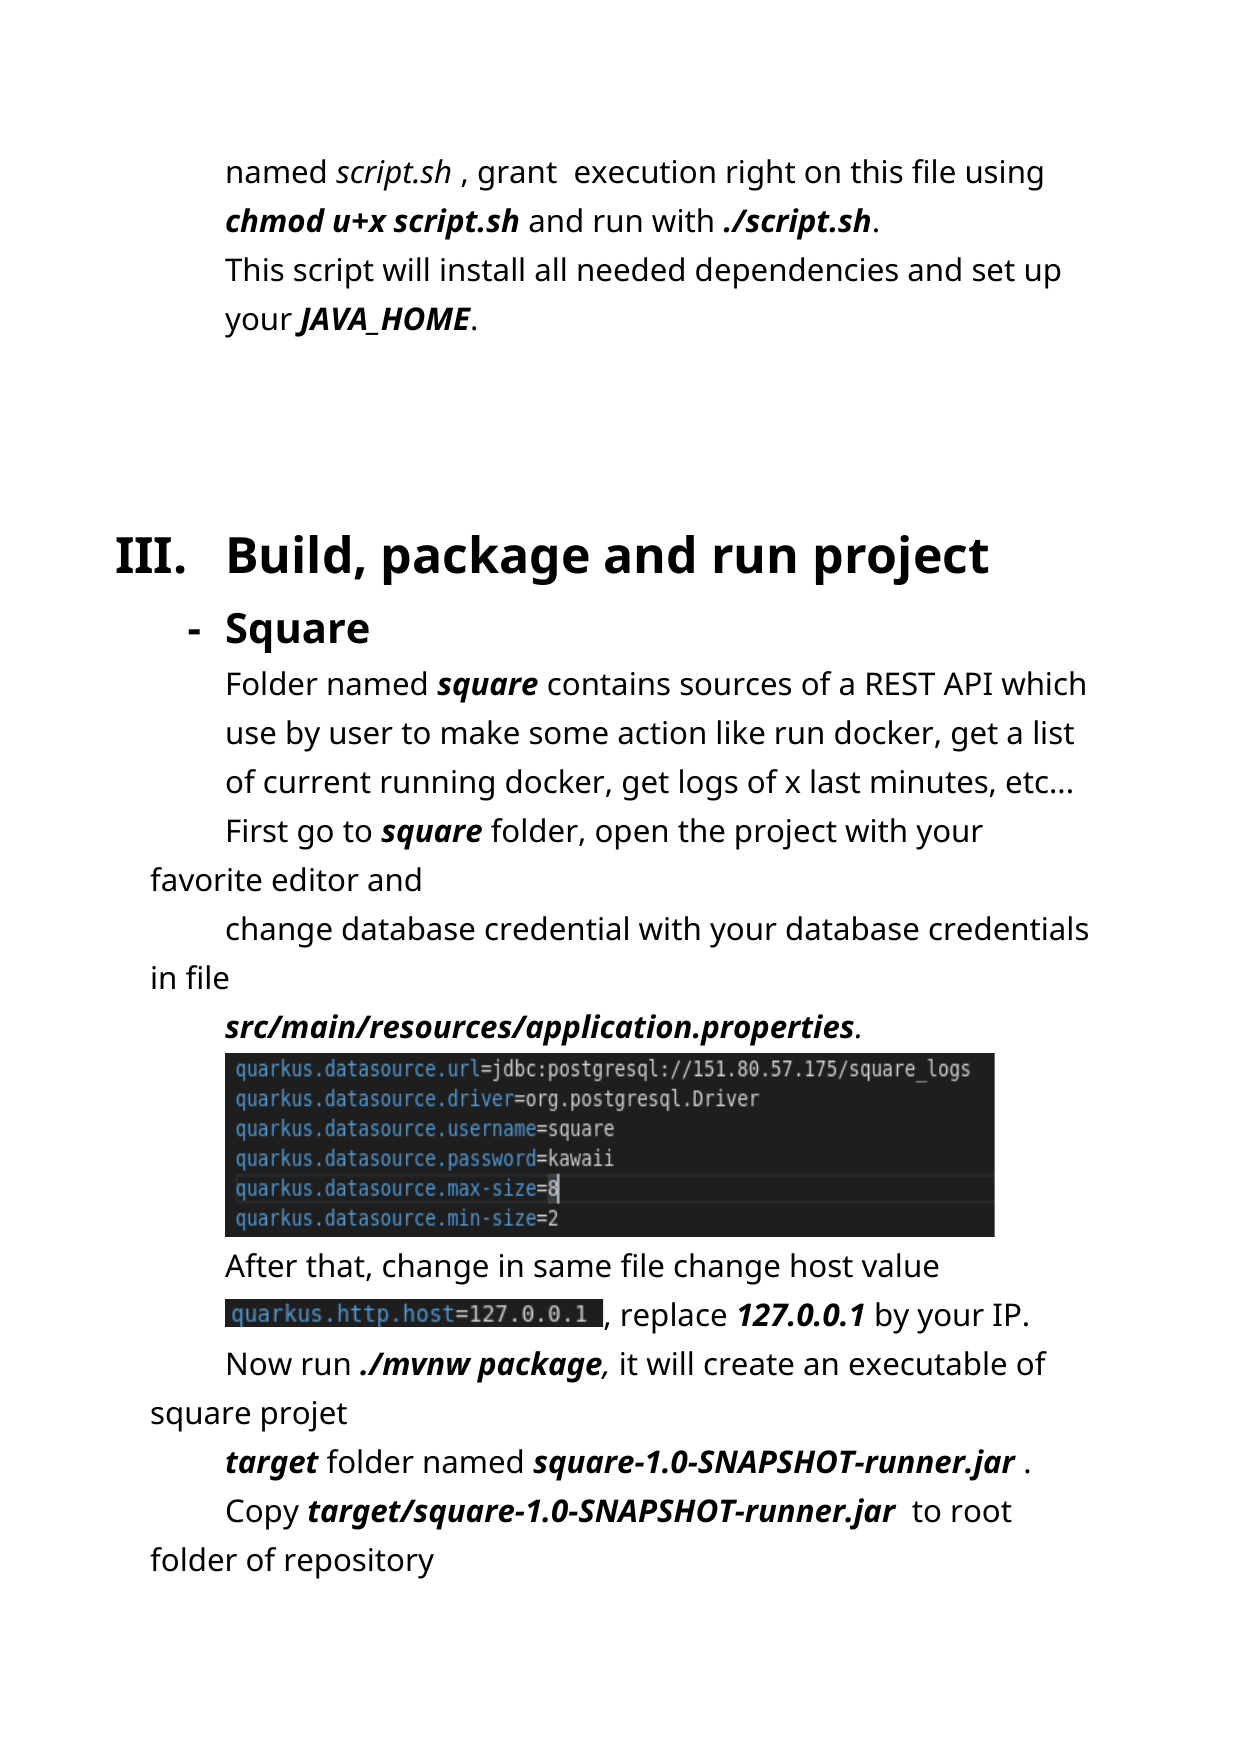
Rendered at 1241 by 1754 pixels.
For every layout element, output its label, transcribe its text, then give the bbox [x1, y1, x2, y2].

picture [225, 1299, 604, 1327]
text named script.sh , grant execution right on this file using chmod u+x script.sh and run with ./script.sh. This script will install all needed dependencies and set up your JAVA_HOME. [225, 150, 1090, 370]
text Now run ./mvnw package, it will create an executable of square projet target folder named square-1.0-SNAPSHOT-runner.jar . Copy target/square-1.0-SNAPSHOT-runner.jar to root folder of repository [150, 1342, 1090, 1580]
picture [225, 1053, 995, 1237]
text After that, change in same file change host value , replace 127.0.0.1 by your IP. [150, 1244, 1090, 1336]
text First go to square folder, open the project with your favorite editor and change database credential with your database credentials in file src/main/resources/application.properties. [150, 809, 1090, 1047]
list Square Folder named square contains sources of a REST API which use by user to make some action like run docker, get a list of current running docker, get logs of x last minutes, etc... [187, 599, 1090, 802]
list Build, package and run project [187, 520, 1090, 588]
